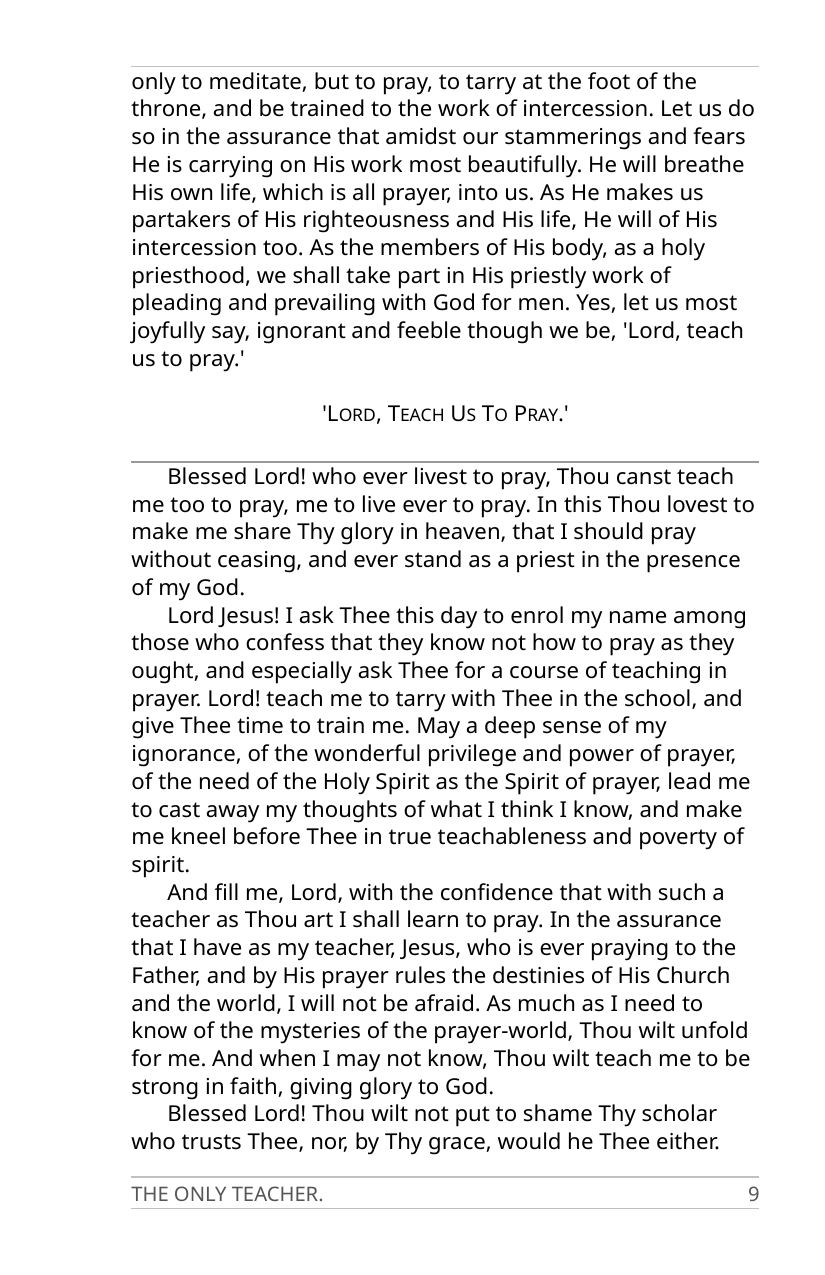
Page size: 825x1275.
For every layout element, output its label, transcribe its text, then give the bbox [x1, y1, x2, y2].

text Blessed Lord! who ever livest to pray, Thou canst teach me too to pray, me to live ever to pray. In this Thou lovest to make me share Thy glory in heaven, that I should pray without ceasing, and ever stand as a priest in the presence of my God. [131, 463, 759, 601]
text only to meditate, but to pray, to tarry at the foot of the throne, and be trained to the work of intercession. Let us do so in the assurance that amidst our stammerings and fears He is carrying on His work most beautifully. He will breathe His own life, which is all prayer, into us. As He makes us partakers of His righteousness and His life, He will of His intercession too. As the members of His body, as a holy priesthood, we shall take part in His priestly work of pleading and prevailing with God for men. Yes, let us most joyfully say, ignorant and feeble though we be, 'Lord, teach us to pray.' [131, 67, 759, 372]
text And fill me, Lord, with the confidence that with such a teacher as Thou art I shall learn to pray. In the assurance that I have as my teacher, Jesus, who is ever praying to the Father, and by His prayer rules the destinies of His Church and the world, I will not be afraid. As much as I need to know of the mysteries of the prayer-world, Thou wilt unfold for me. And when I may not know, Thou wilt teach me to be strong in faith, giving glory to God. [131, 878, 759, 1100]
text Blessed Lord! Thou wilt not put to shame Thy scholar who trusts Thee, nor, by Thy grace, would he Thee either. [131, 1100, 759, 1155]
text Lord Jesus! I ask Thee this day to enrol my name among those who confess that they know not how to pray as they ought, and especially ask Thee for a course of teaching in prayer. Lord! teach me to tarry with Thee in the school, and give Thee time to train me. May a deep sense of my ignorance, of the wonderful privilege and power of prayer, of the need of the Holy Spirit as the Spirit of prayer, lead me to cast away my thoughts of what I think I know, and make me kneel before Thee in true teachableness and poverty of spirit. [131, 601, 759, 878]
text 'Lord, Teach Us To Pray.' [131, 400, 759, 427]
